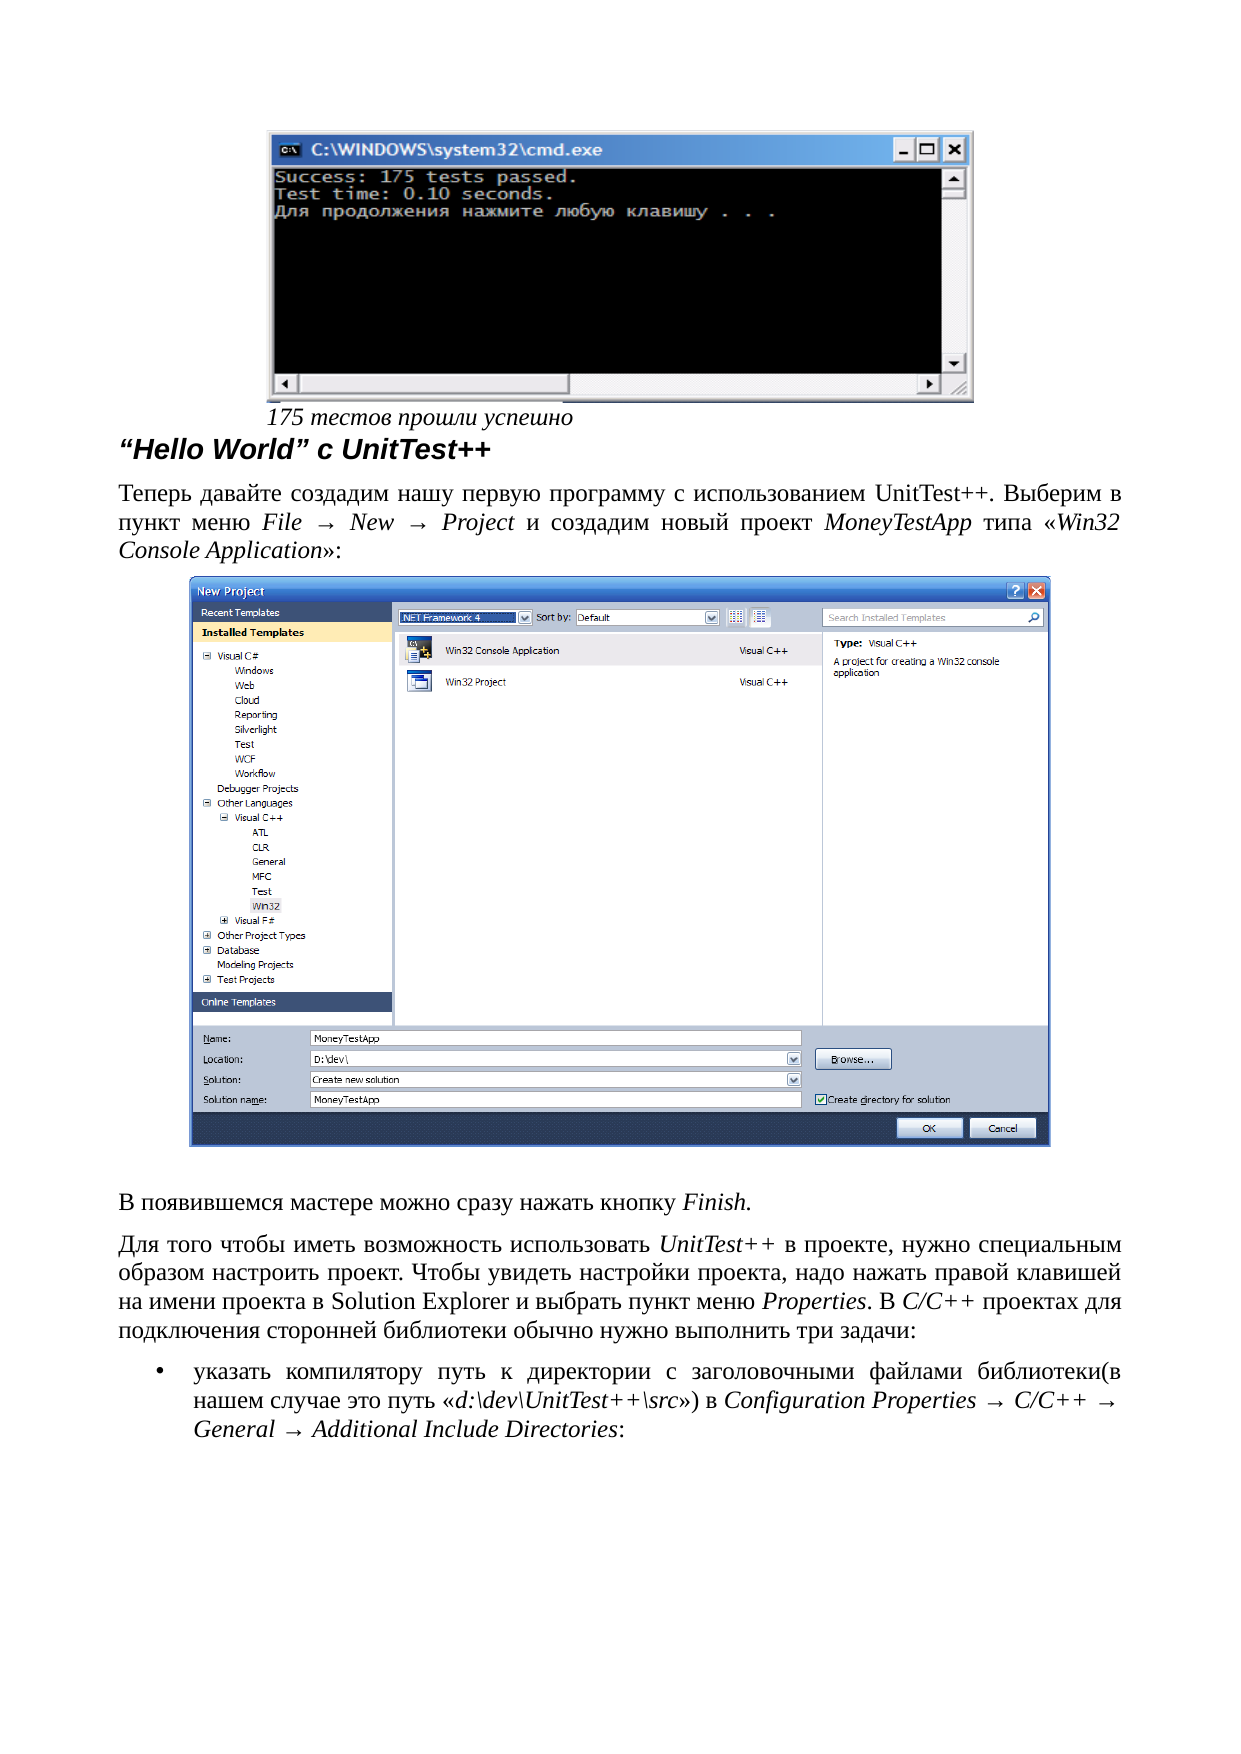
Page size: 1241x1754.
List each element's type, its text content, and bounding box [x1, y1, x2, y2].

picture [189, 576, 1051, 1147]
text В появившемся мастере можно сразу нажать кнопку Finish. [118, 1187, 1122, 1216]
list указать компилятору путь к директории с заголовочными файлами библиотеки(в нашем случае это путь «d:\dev\UnitTest++\src») в Configuration Properties → C/C++ → General → Additional Include Directories: [156, 1356, 1122, 1442]
picture [266, 130, 974, 403]
text Для того чтобы иметь возможность использовать UnitTest++ в проекте, нужно специальным образом настроить проект. Чтобы увидеть настройки проекта, надо нажать правой клавишей на имени проекта в Solution Explorer и выбрать пункт меню Properties. В С/С++ проектах для подключения сторонней библиотеки обычно нужно выполнить три задачи: [118, 1229, 1122, 1344]
text 175 тестов прошли успешно [266, 403, 974, 431]
subtitle “Hello World” с UnitTest++ [118, 432, 1122, 465]
text Теперь давайте создадим нашу первую программу с использованием UnitTest++. Выберим в пункт меню File → New → Project и создадим новый проект MoneyTestApp типа «Win32 Console Application»: [118, 478, 1122, 564]
